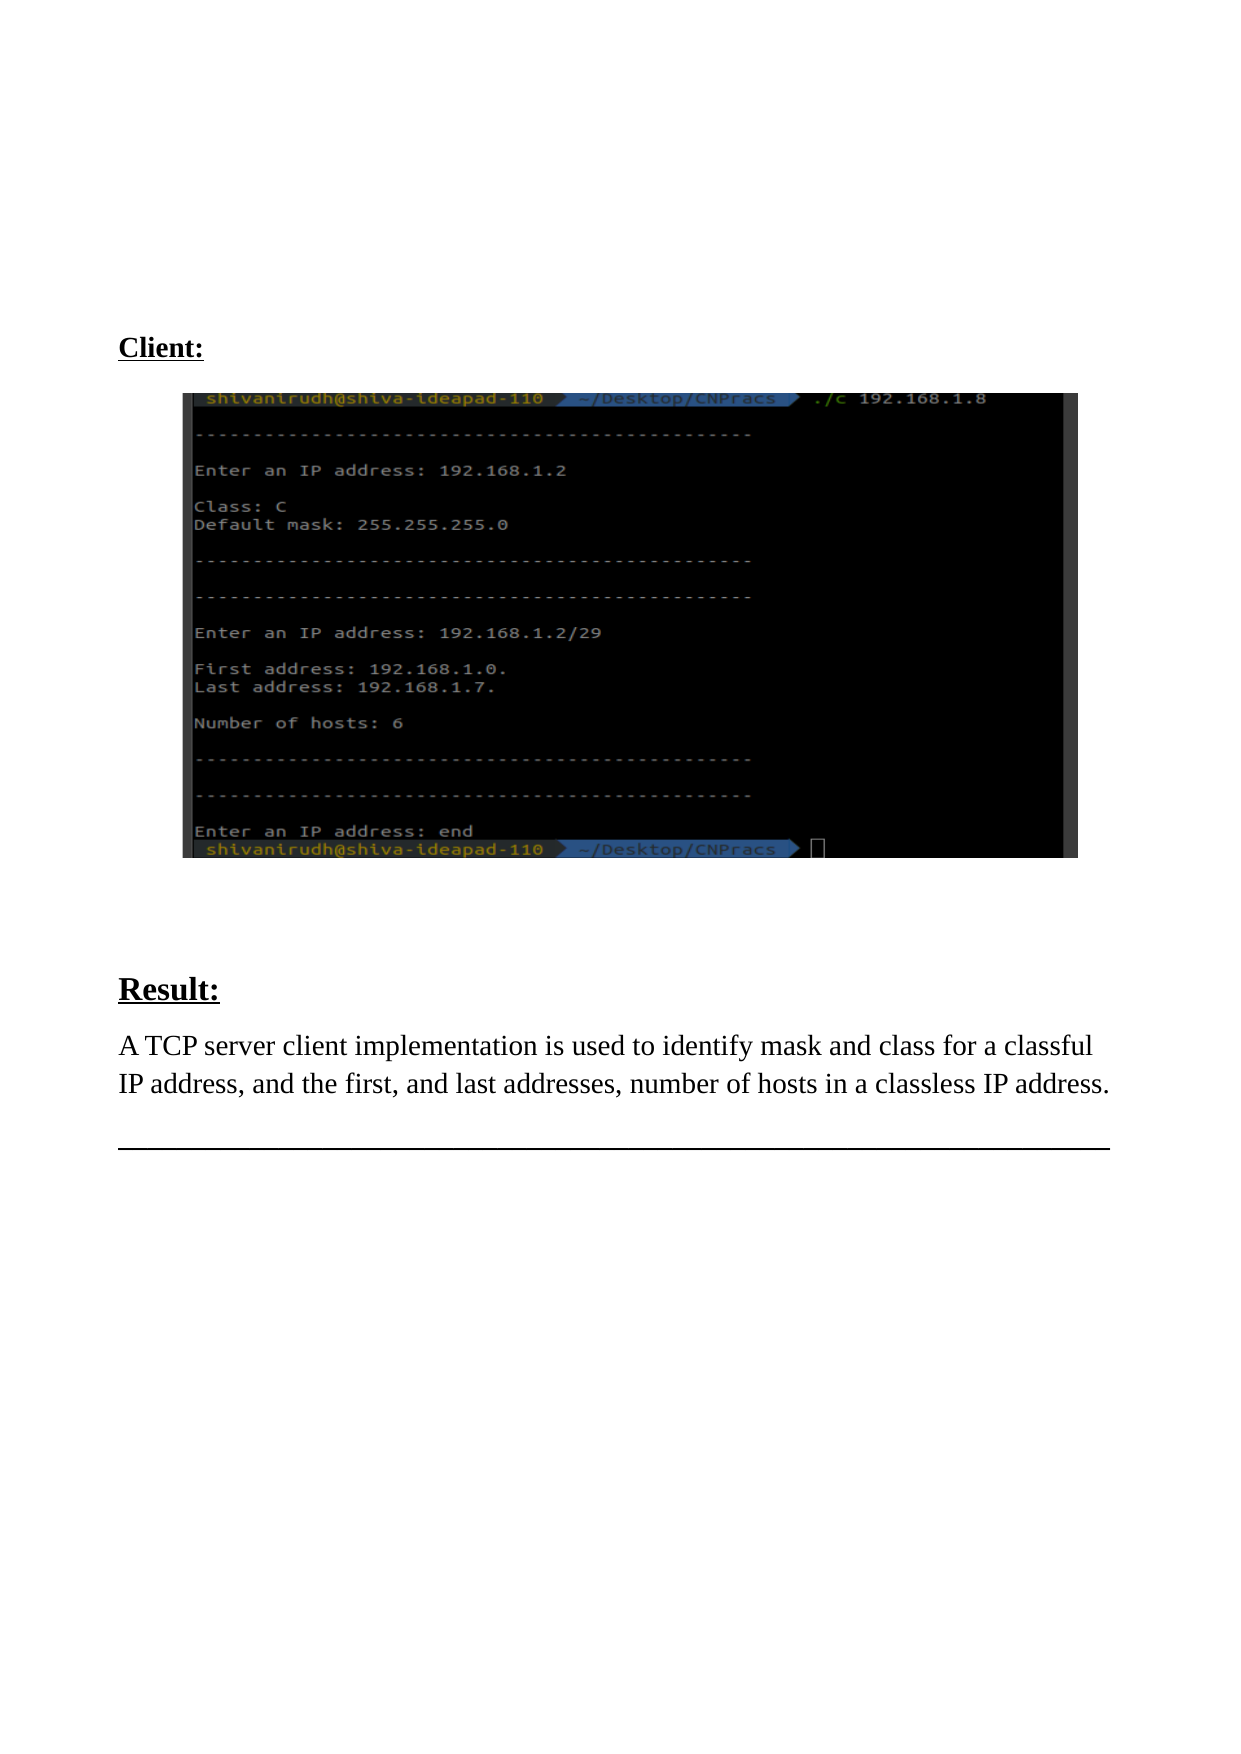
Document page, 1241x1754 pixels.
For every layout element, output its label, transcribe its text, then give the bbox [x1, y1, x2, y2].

text Result: [118, 969, 1122, 1007]
text A TCP server client implementation is used to identify mask and class for a classful IP address, and the first, and last addresses, number of hosts in a classless IP address. [118, 1028, 1122, 1100]
text ____________________________________________________________________ [118, 1119, 1122, 1153]
text Client: [118, 331, 1122, 364]
